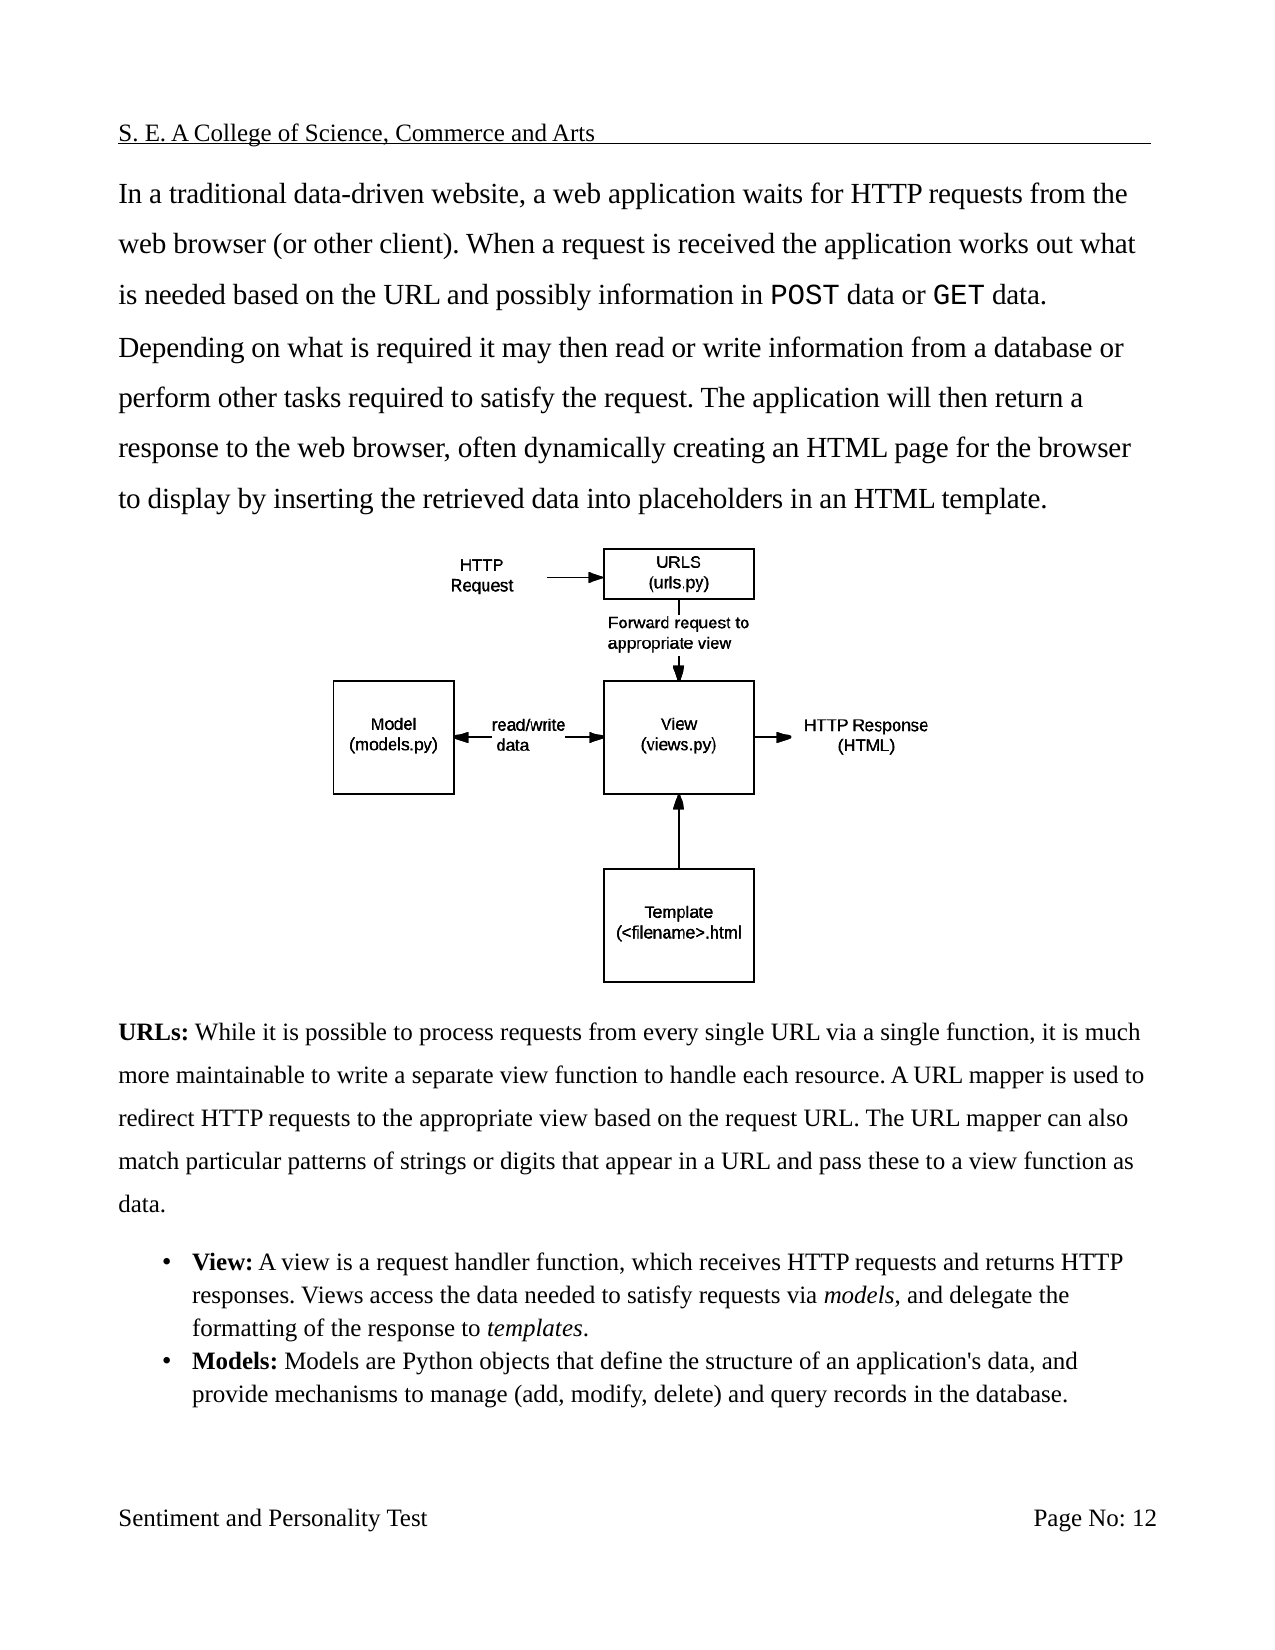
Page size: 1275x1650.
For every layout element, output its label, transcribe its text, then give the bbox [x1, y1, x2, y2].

list Models: Models are Python objects that define the structure of an application's data, and provide mechanisms to manage (add, modify, delete) and query records in the database. [162, 1346, 1157, 1408]
text URLs: While it is possible to process requests from every single URL via a single function, it is much more maintainable to write a separate view function to handle each resource. A URL mapper is used to redirect HTTP requests to the appropriate view based on the request URL. The URL mapper can also match particular patterns of strings or digits that appear in a URL and pass these to a view function as data. [118, 531, 1157, 1218]
picture [303, 531, 972, 1003]
list View: A view is a request handler function, which receives HTTP requests and returns HTTP responses. Views access the data needed to satisfy requests via models, and delegate the formatting of the response to templates. [162, 1247, 1157, 1342]
text In a traditional data-driven website, a web application waits for HTTP requests from the web browser (or other client). When a request is received the application works out what is needed based on the URL and possibly information in POST data or GET data. Depending on what is required it may then read or write information from a database or perform other tasks required to satisfy the request. The application will then return a response to the web browser, often dynamically creating an HTML page for the browser to display by inserting the retrieved data into placeholders in an HTML template. [118, 176, 1157, 514]
